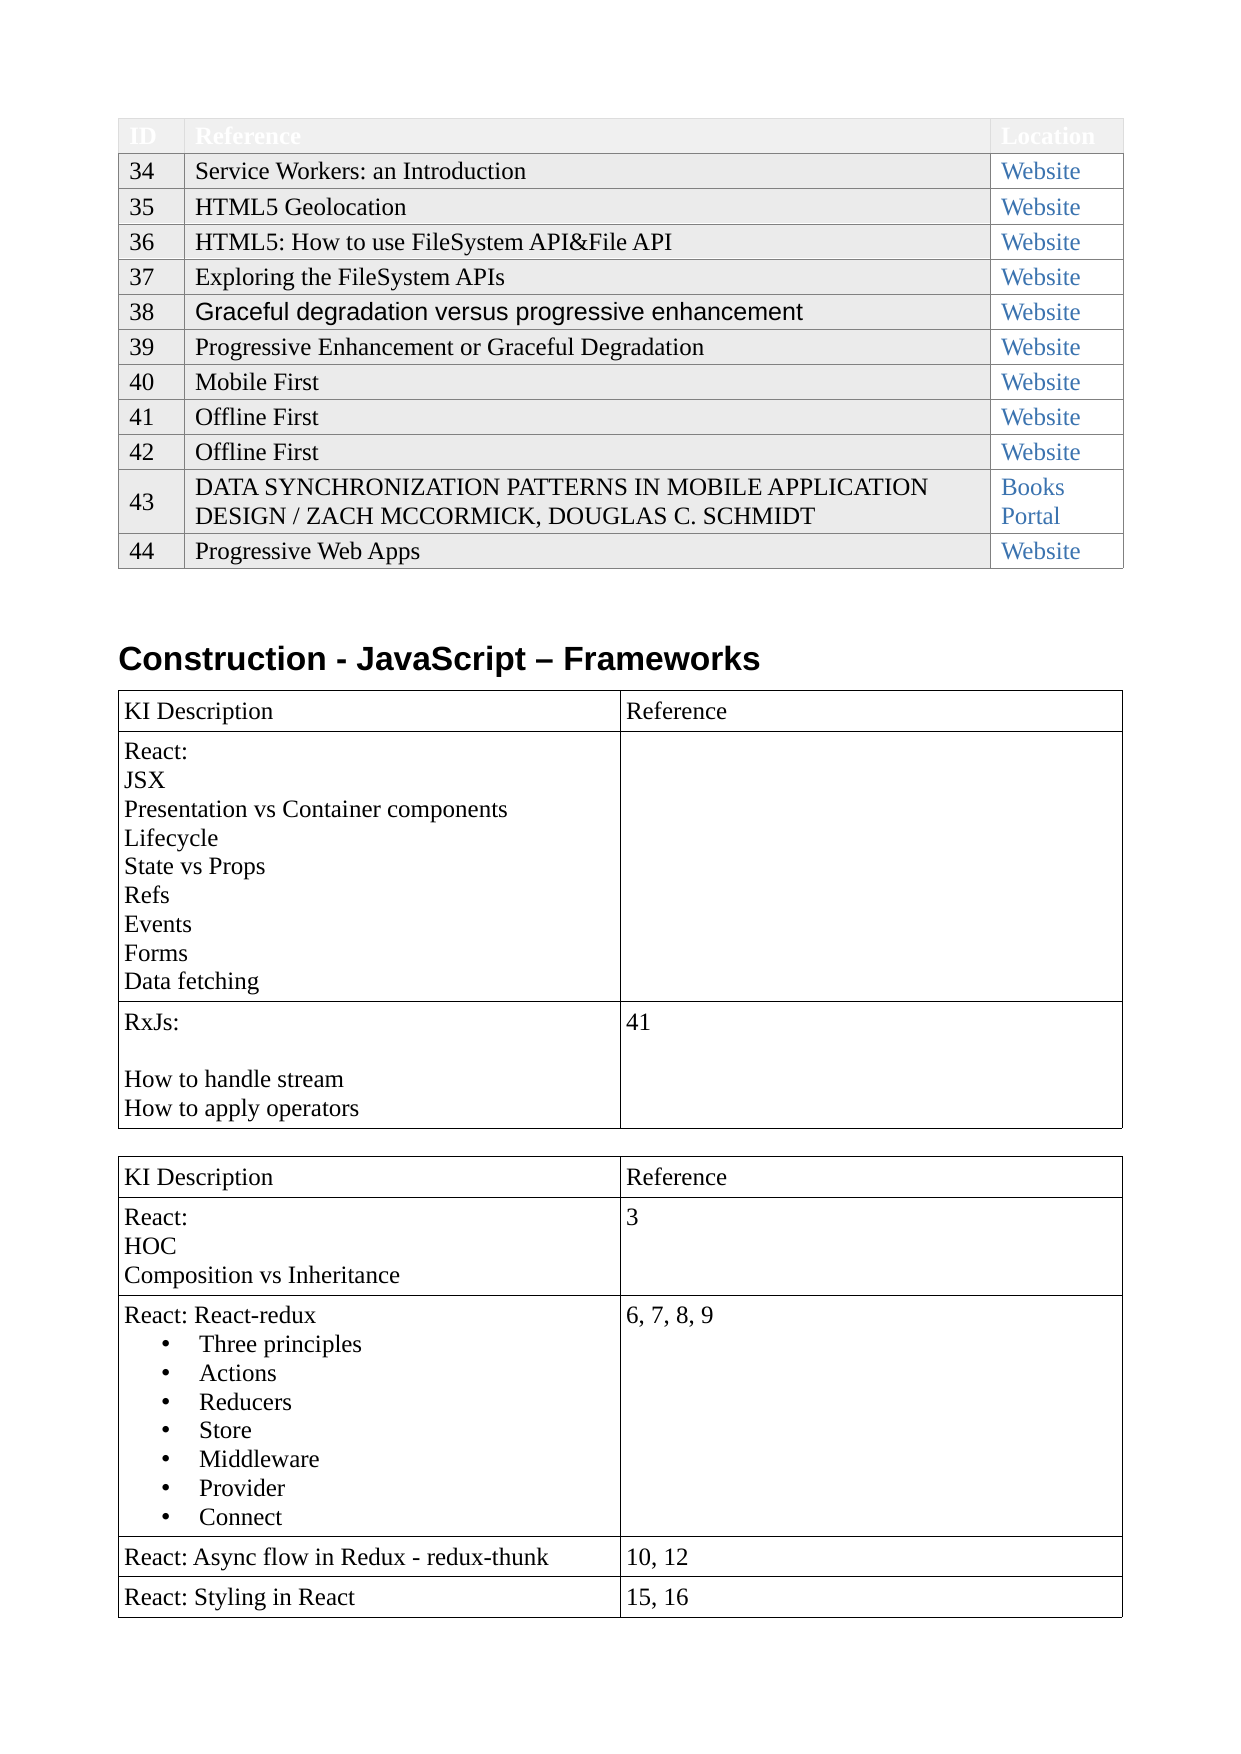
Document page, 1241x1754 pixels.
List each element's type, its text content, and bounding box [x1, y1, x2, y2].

table_cell Offline First [185, 400, 990, 434]
table_cell 42 [119, 435, 184, 469]
table_cell 35 [119, 189, 184, 223]
table_header Reference [185, 119, 990, 153]
table_cell React: Styling in React [119, 1577, 620, 1617]
table_cell DATA SYNCHRONIZATION PATTERNS IN MOBILE APPLICATION DESIGN / ZACH MCCORMICK, DOUGLAS C. SCHMIDT [185, 470, 990, 533]
table_cell 37 [119, 260, 184, 294]
table_cell Website [991, 189, 1123, 223]
table_cell 40 [119, 365, 184, 399]
table_cell Progressive Web Apps [185, 534, 990, 568]
table_cell Progressive Enhancement or Graceful Degradation [185, 330, 990, 364]
table_cell Website [991, 365, 1123, 399]
table_cell 39 [119, 330, 184, 364]
table_cell Website [991, 154, 1123, 188]
table_cell 38 [119, 295, 184, 329]
table_header Location [991, 119, 1123, 153]
table_cell React: JSX Presentation vs Container components Lifecycle State vs Props Refs Events Forms Data fetching [119, 732, 620, 1001]
table_cell 6, 7, 8, 9 [621, 1296, 1122, 1536]
table_cell 10, 12 [621, 1537, 1122, 1576]
table_cell 15, 16 [621, 1577, 1122, 1617]
table_cell 34 [119, 154, 184, 188]
table_cell 44 [119, 534, 184, 568]
table_header ID [119, 119, 184, 153]
table_cell RxJs: How to handle stream How to apply operators [119, 1002, 620, 1127]
table_cell React: Async flow in Redux - redux-thunk [119, 1537, 620, 1576]
table_cell HTML5 Geolocation [185, 189, 990, 223]
table_cell Website [991, 534, 1123, 568]
table_cell Website [991, 330, 1123, 364]
table_cell 41 [621, 1002, 1122, 1127]
table_cell 3 [621, 1198, 1122, 1294]
table_cell Exploring the FileSystem APIs [185, 260, 990, 294]
table_cell Offline First [185, 435, 990, 469]
table_cell Service Workers: an Introduction [185, 154, 990, 188]
table_cell [621, 732, 1122, 1001]
table_cell Website [991, 435, 1123, 469]
table_cell React: React-redux Three principles Actions Reducers Store Middleware Provider Connect [119, 1296, 620, 1536]
table_header Reference [621, 1157, 1122, 1197]
table_cell Website [991, 225, 1123, 258]
table_cell Website [991, 295, 1123, 329]
table_cell Graceful degradation versus progressive enhancement [185, 295, 990, 329]
table_cell 36 [119, 225, 184, 258]
table_cell 41 [119, 400, 184, 434]
table_header KI Description [119, 1157, 620, 1197]
table_cell Website [991, 400, 1123, 434]
table_cell Books Portal [991, 470, 1123, 533]
table_cell React: HOC Composition vs Inheritance [119, 1198, 620, 1294]
table_cell Website [991, 260, 1123, 294]
table_header KI Description [119, 691, 620, 731]
subtitle Construction - JavaScript – Frameworks [118, 639, 1122, 678]
table_header Reference [621, 691, 1122, 731]
table_cell 43 [119, 470, 184, 533]
table_cell Mobile First [185, 365, 990, 399]
table_cell HTML5: How to use FileSystem API&File API [185, 225, 990, 258]
